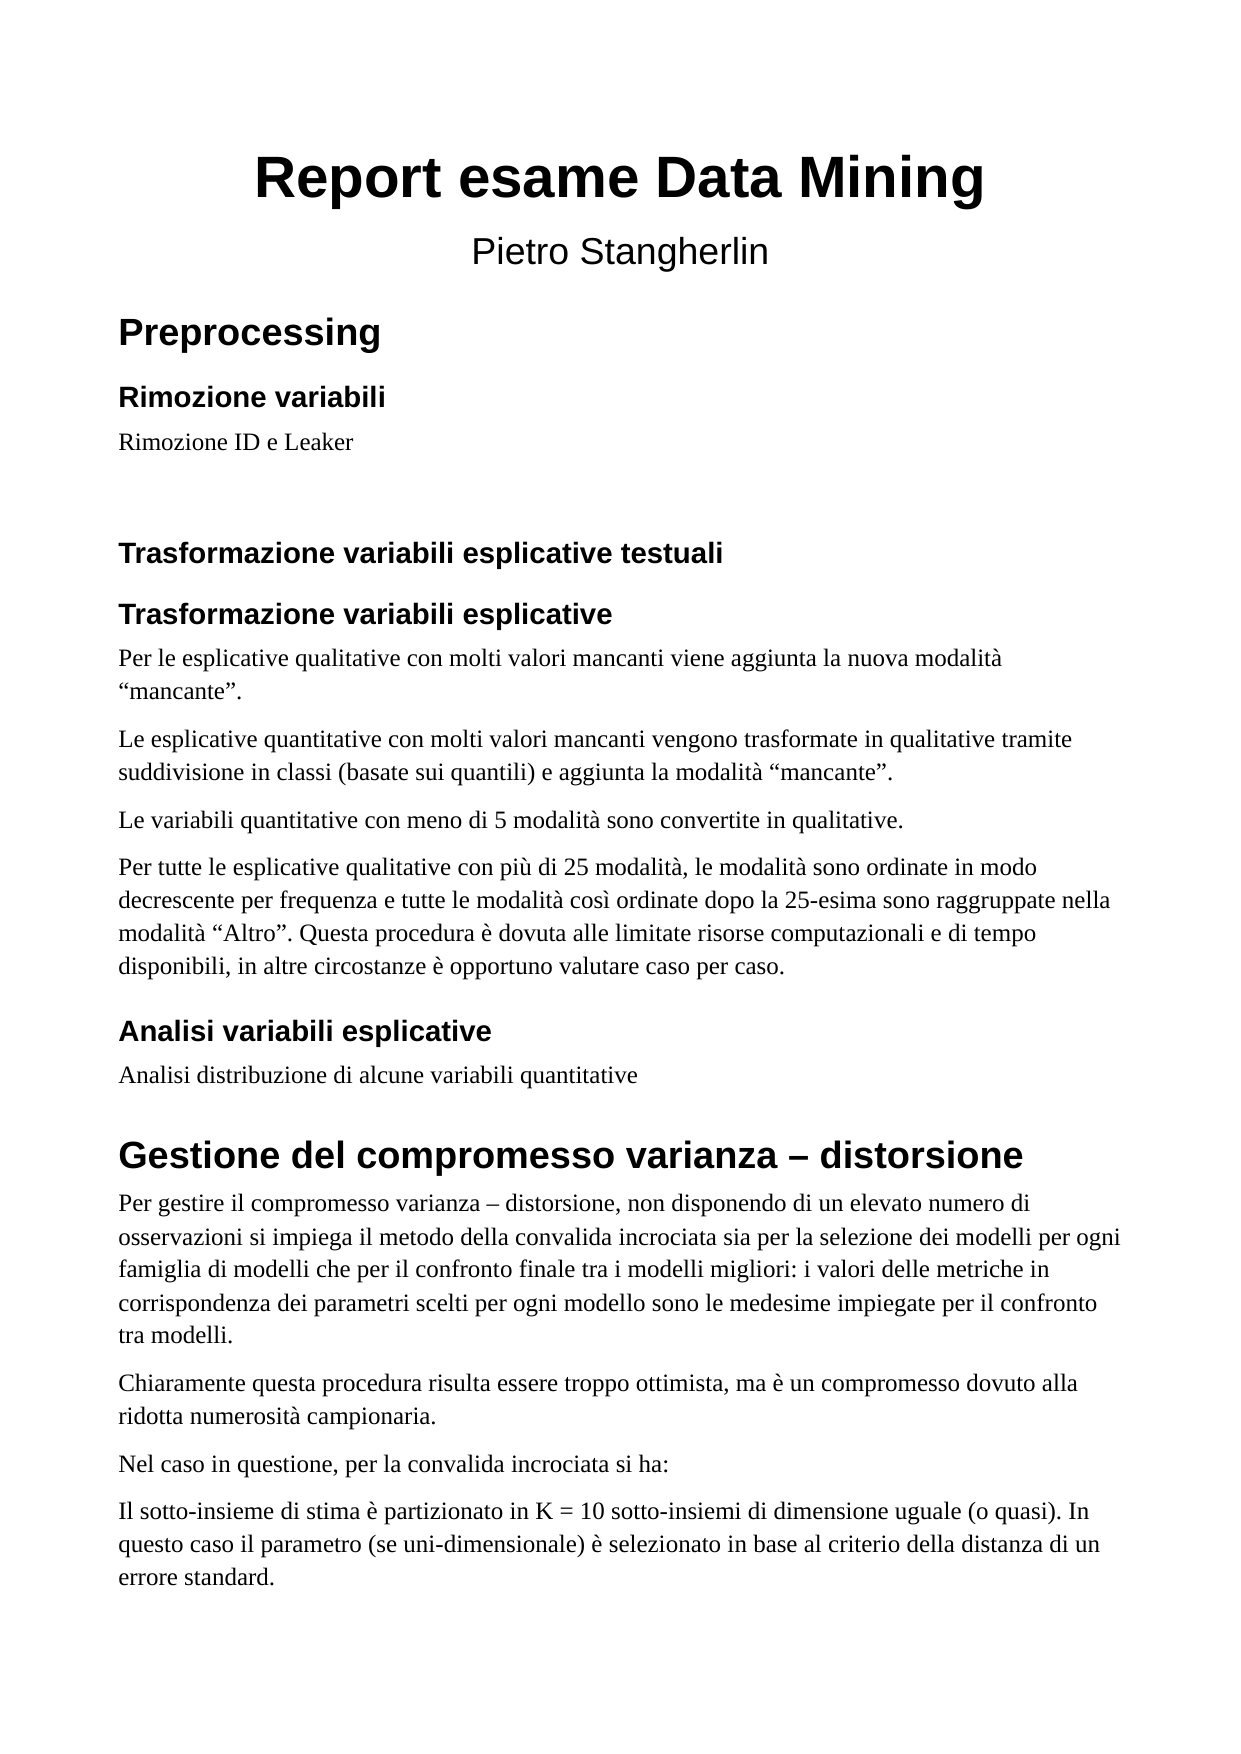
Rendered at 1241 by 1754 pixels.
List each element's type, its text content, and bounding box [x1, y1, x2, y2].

text Chiaramente questa procedura risulta essere troppo ottimista, ma è un compromesso dovuto alla ridotta numerosità campionaria. [118, 1368, 1122, 1430]
subtitle Trasformazione variabili esplicative [118, 597, 1122, 631]
subtitle Trasformazione variabili esplicative testuali [118, 536, 1122, 570]
text Per gestire il compromesso varianza – distorsione, non disponendo di un elevato numero di osservazioni si impiega il metodo della convalida incrociata sia per la selezione dei modelli per ogni famiglia di modelli che per il confronto finale tra i modelli migliori: i valori delle metriche in corrispondenza dei parametri scelti per ogni modello sono le medesime impiegate per il confronto tra modelli. [118, 1188, 1122, 1349]
text Le esplicative quantitative con molti valori mancanti vengono trasformate in qualitative tramite suddivisione in classi (basate sui quantili) e aggiunta la modalità “mancante”. [118, 724, 1122, 786]
text Per tutte le esplicative qualitative con più di 25 modalità, le modalità sono ordinate in modo decrescente per frequenza e tutte le modalità così ordinate dopo la 25-esima sono raggruppate nella modalità “Altro”. Questa procedura è dovuta alle limitate risorse computazionali e di tempo disponibili, in altre circostanze è opportuno valutare caso per caso. [118, 852, 1122, 980]
title Report esame Data Mining [118, 143, 1122, 210]
text Per le esplicative qualitative con molti valori mancanti viene aggiunta la nuova modalità “mancante”. [118, 643, 1122, 705]
text Analisi distribuzione di alcune variabili quantitative [118, 1060, 1122, 1088]
subtitle Rimozione variabili [118, 380, 1122, 414]
text Rimozione ID e Leaker [118, 427, 1122, 455]
text Nel caso in questione, per la convalida incrociata si ha: [118, 1449, 1122, 1478]
text Le variabili quantitative con meno di 5 modalità sono convertite in qualitative. [118, 805, 1122, 833]
subtitle Preprocessing [118, 309, 1122, 353]
subtitle Gestione del compromesso varianza – distorsione [118, 1132, 1122, 1176]
subtitle Analisi variabili esplicative [118, 1013, 1122, 1047]
text Il sotto-insieme di stima è partizionato in K = 10 sotto-insiemi di dimensione uguale (o quasi). In questo caso il parametro (se uni-dimensionale) è selezionato in base al criterio della distanza di un errore standard. [118, 1496, 1122, 1591]
subtitle Pietro Stangherlin [118, 229, 1122, 272]
